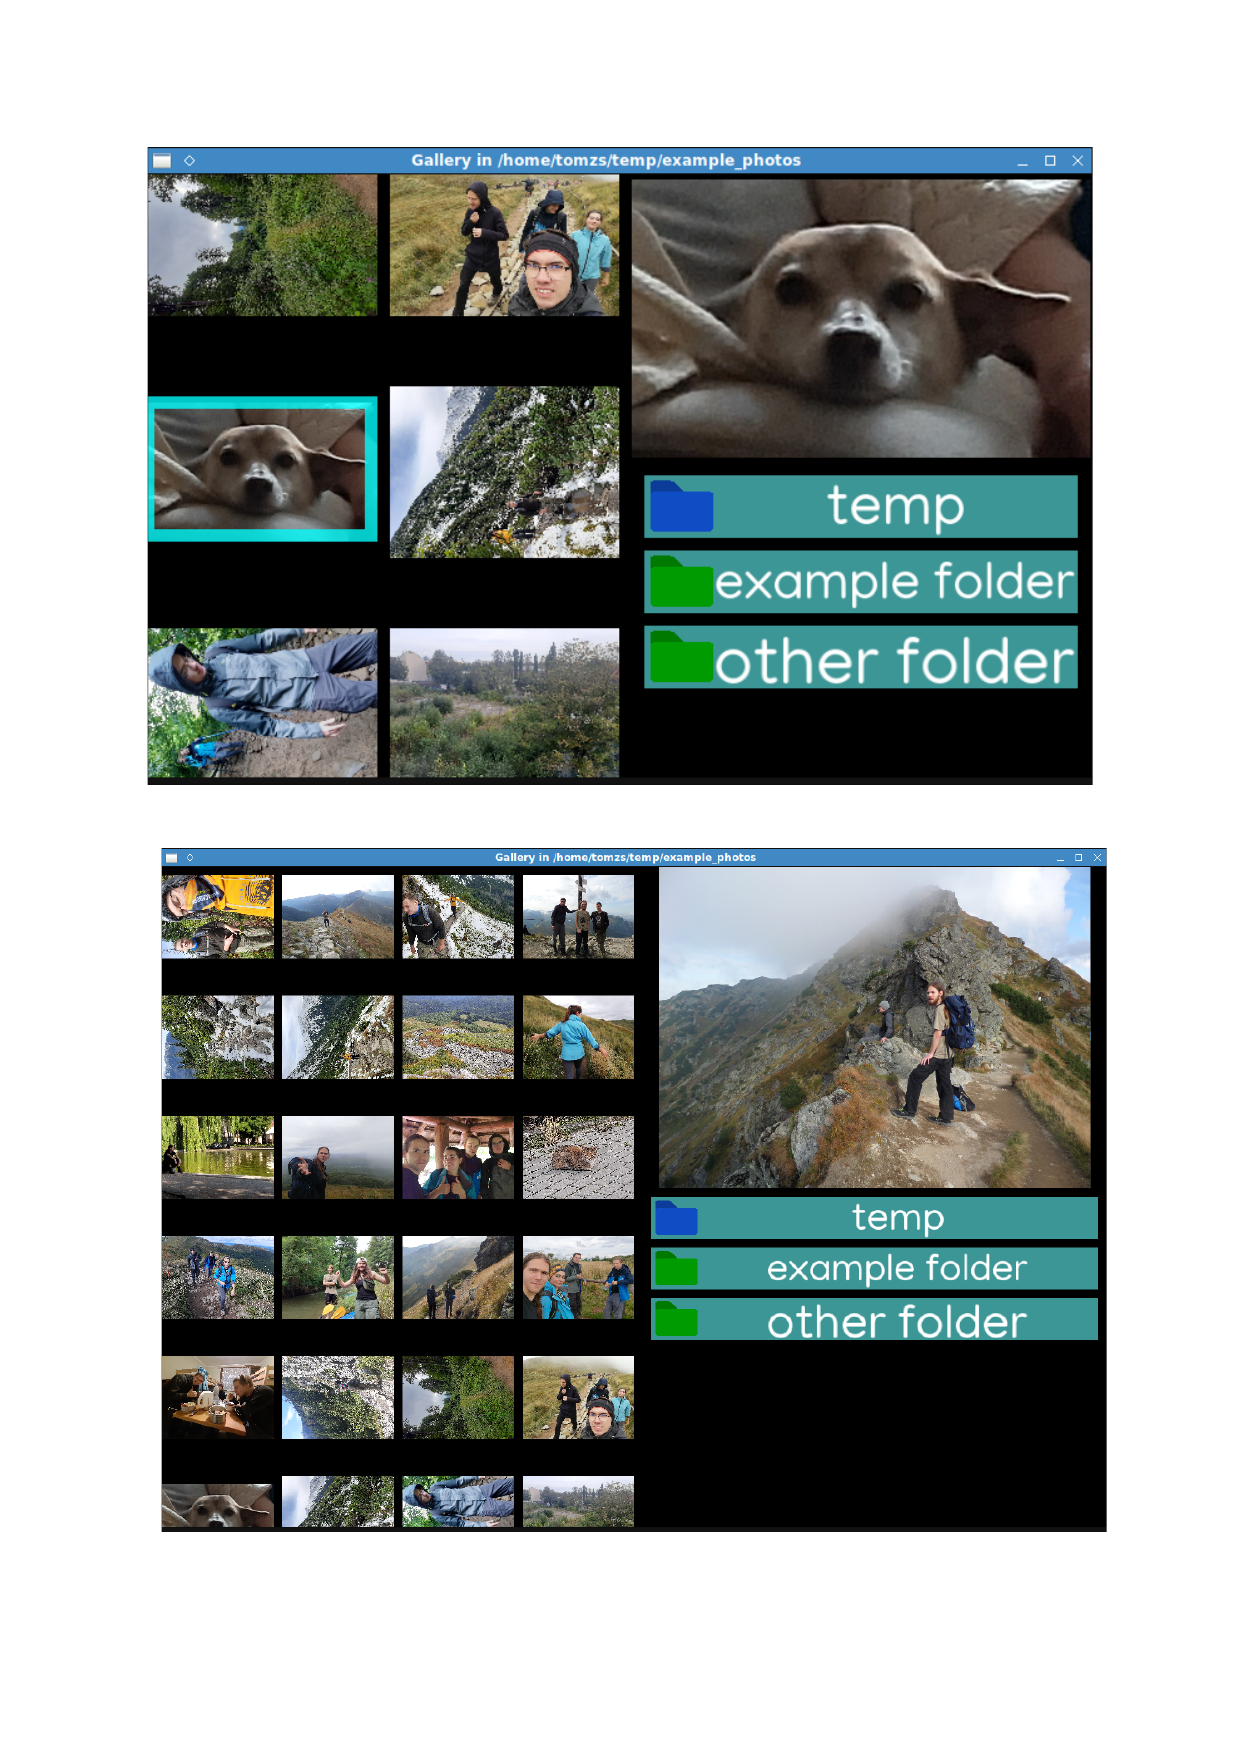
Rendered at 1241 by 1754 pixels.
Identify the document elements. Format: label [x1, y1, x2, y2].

picture [147, 147, 1093, 785]
picture [161, 848, 1107, 1532]
